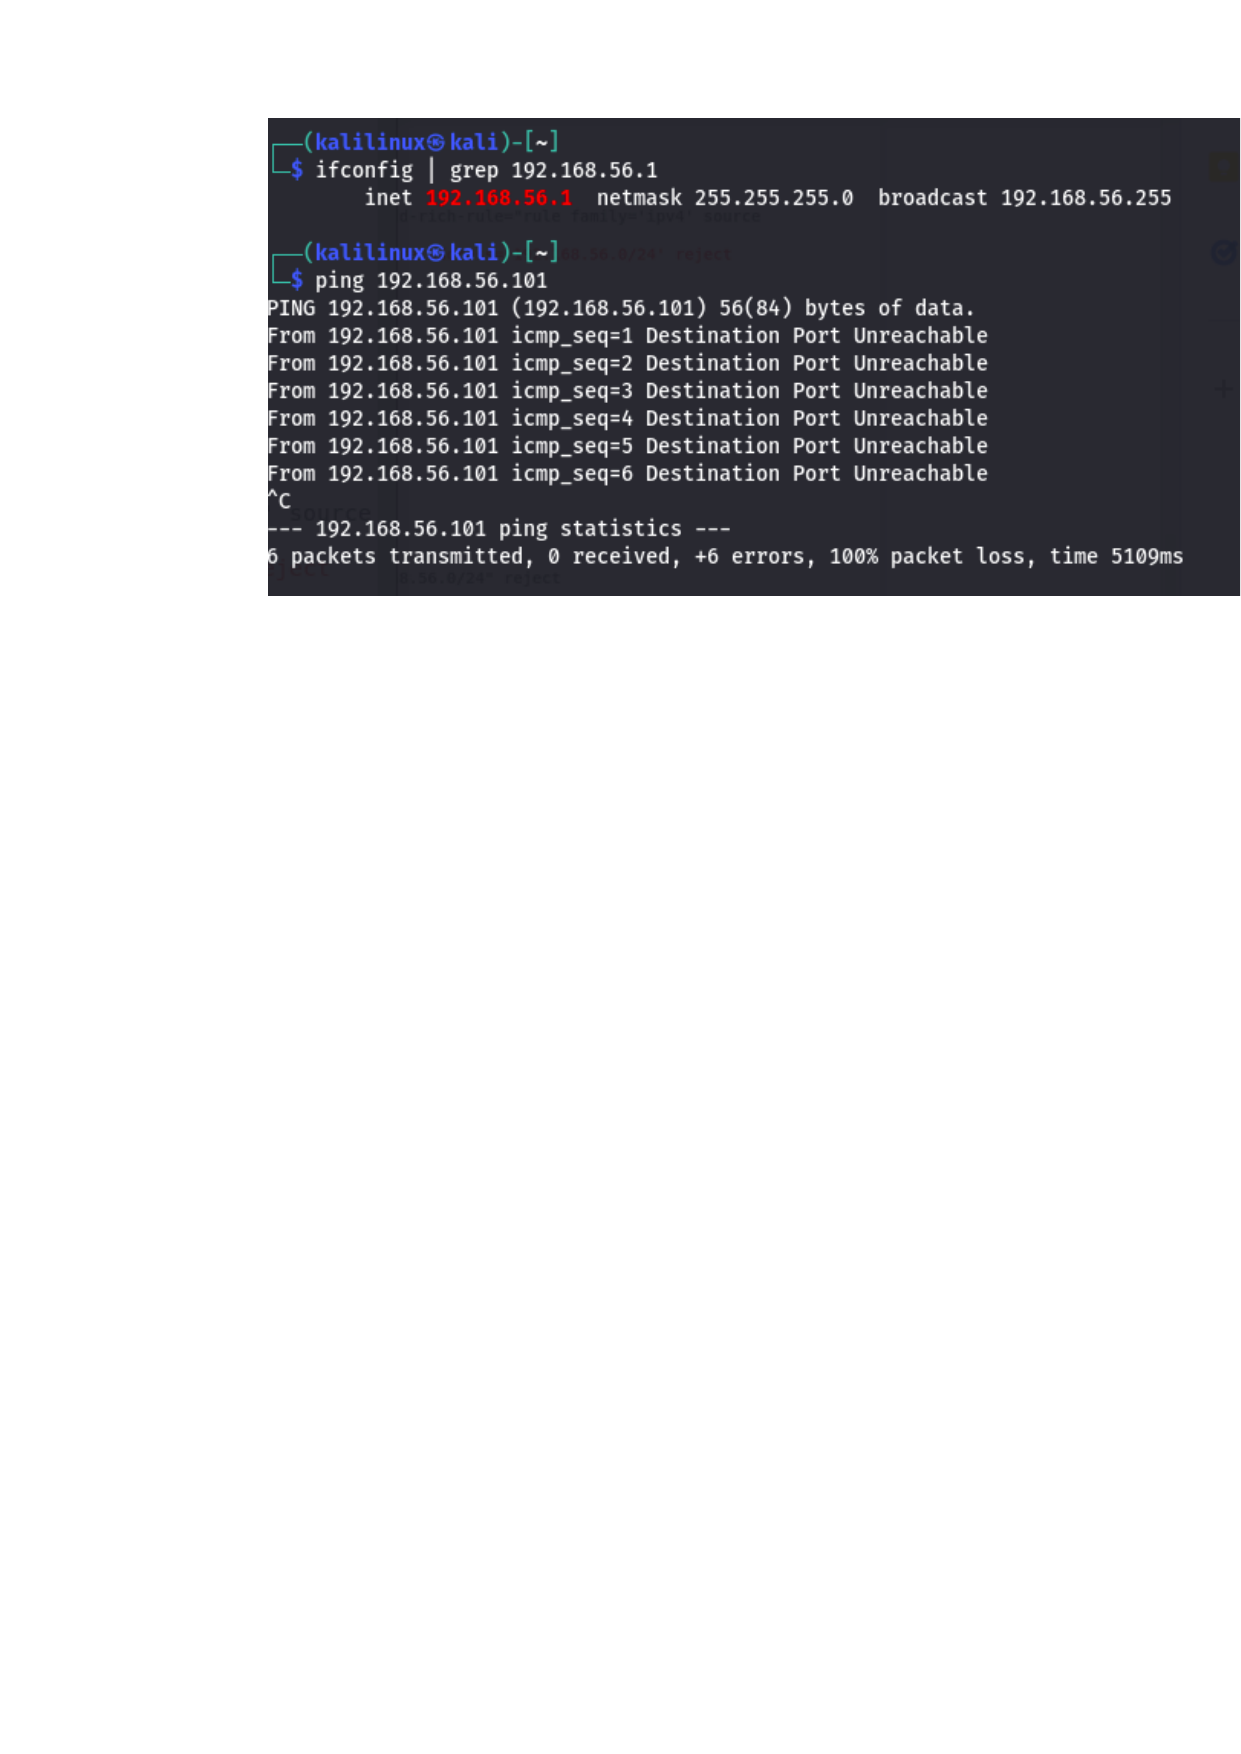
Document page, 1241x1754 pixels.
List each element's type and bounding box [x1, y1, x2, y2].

picture [268, 118, 1241, 596]
